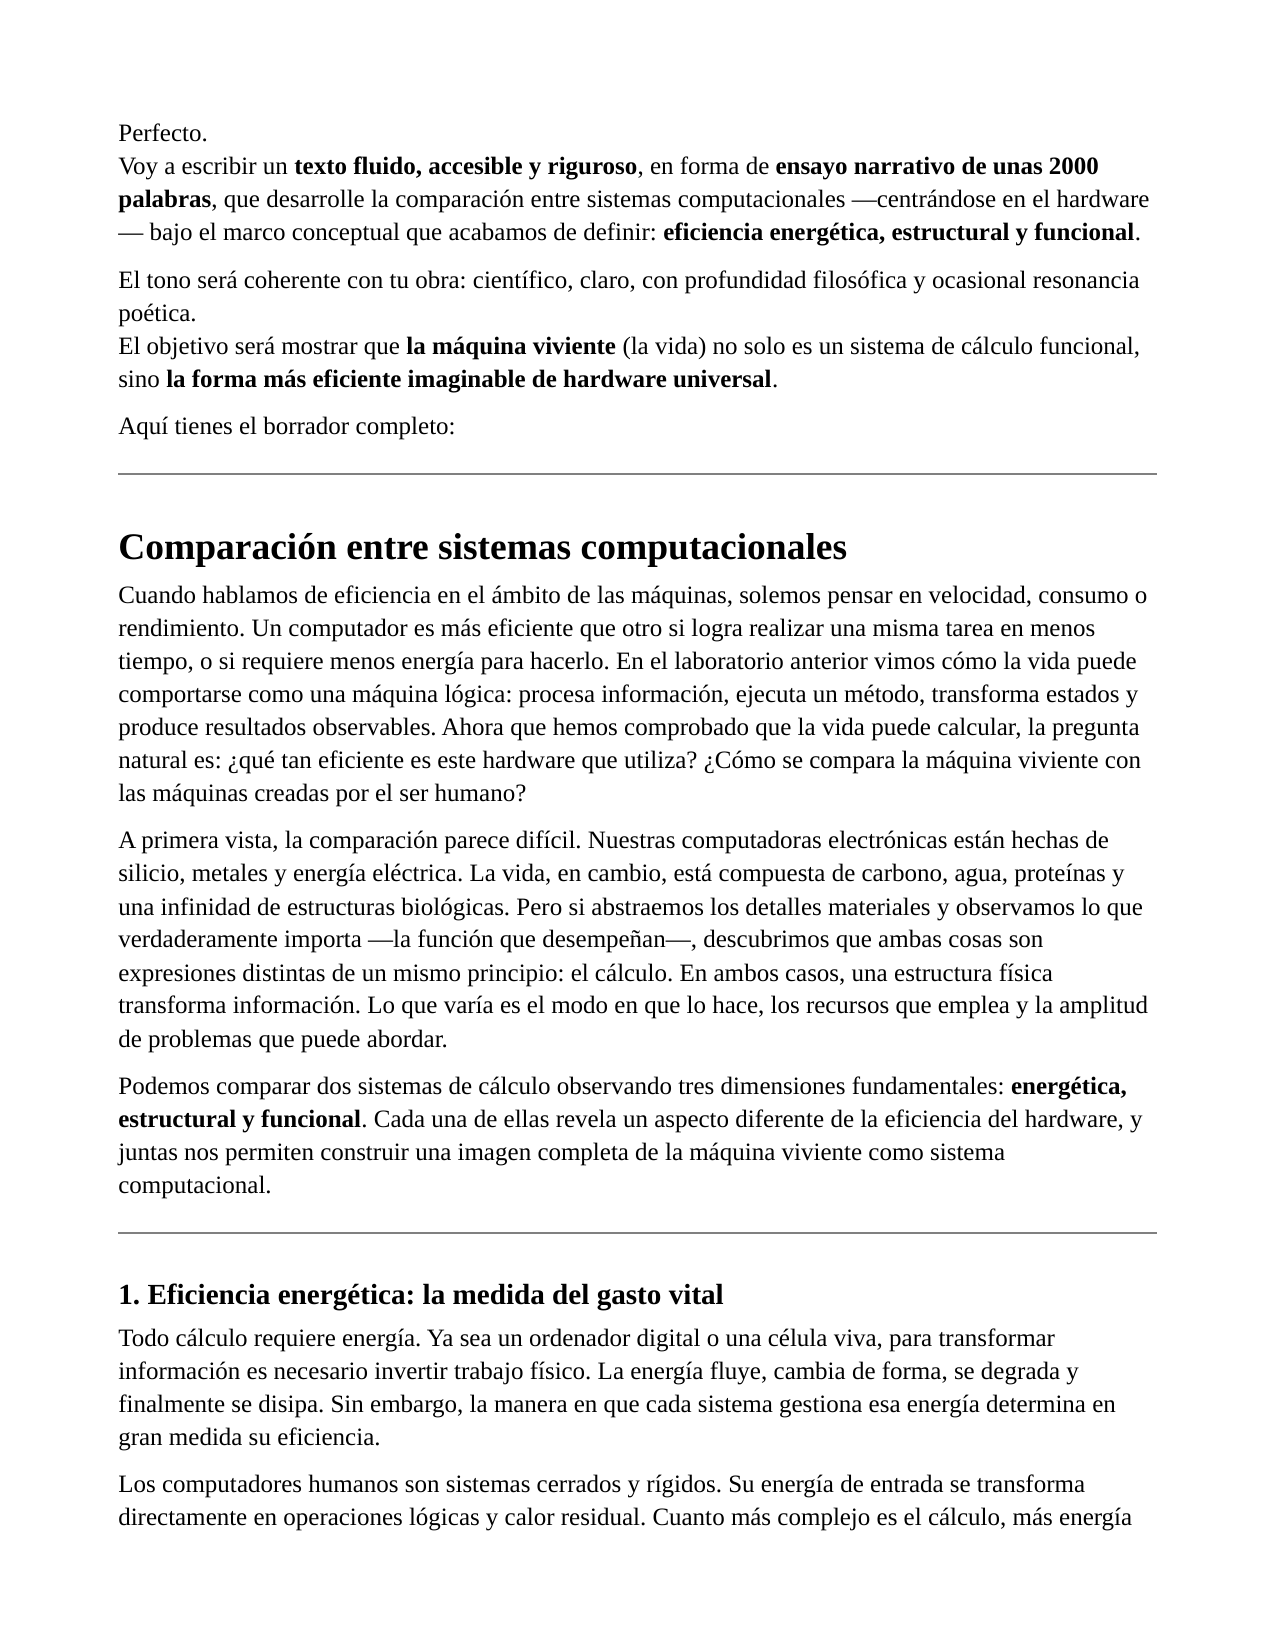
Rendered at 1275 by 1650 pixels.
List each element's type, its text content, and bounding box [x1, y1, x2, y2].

text Perfecto. Voy a escribir un texto fluido, accesible y riguroso, en forma de ensayo narrativo de unas 2000 palabras, que desarrolle la comparación entre sistemas computacionales —centrándose en el hardware— bajo el marco conceptual que acabamos de definir: eficiencia energética, estructural y funcional. [118, 118, 1157, 246]
text El tono será coherente con tu obra: científico, claro, con profundidad filosófica y ocasional resonancia poética. El objetivo será mostrar que la máquina viviente (la vida) no solo es un sistema de cálculo funcional, sino la forma más eficiente imaginable de hardware universal. [118, 265, 1157, 393]
text Podemos comparar dos sistemas de cálculo observando tres dimensiones fundamentales: energética, estructural y funcional. Cada una de ellas revela un aspecto diferente de la eficiencia del hardware, y juntas nos permiten construir una imagen completa de la máquina viviente como sistema computacional. [118, 1071, 1157, 1199]
text Cuando hablamos de eficiencia en el ámbito de las máquinas, solemos pensar en velocidad, consumo o rendimiento. Un computador es más eficiente que otro si logra realizar una misma tarea en menos tiempo, o si requiere menos energía para hacerlo. En el laboratorio anterior vimos cómo la vida puede comportarse como una máquina lógica: procesa información, ejecuta un método, transforma estados y produce resultados observables. Ahora que hemos comprobado que la vida puede calcular, la pregunta natural es: ¿qué tan eficiente es este hardware que utiliza? ¿Cómo se compara la máquina viviente con las máquinas creadas por el ser humano? [118, 580, 1157, 807]
subtitle Comparación entre sistemas computacionales [118, 524, 1157, 567]
text A primera vista, la comparación parece difícil. Nuestras computadoras electrónicas están hechas de silicio, metales y energía eléctrica. La vida, en cambio, está compuesta de carbono, agua, proteínas y una infinidad de estructuras biológicas. Pero si abstraemos los detalles materiales y observamos lo que verdaderamente importa —la función que desempeñan—, descubrimos que ambas cosas son expresiones distintas de un mismo principio: el cálculo. En ambos casos, una estructura física transforma información. Lo que varía es el modo en que lo hace, los recursos que emplea y la amplitud de problemas que puede abordar. [118, 826, 1157, 1052]
text Los computadores humanos son sistemas cerrados y rígidos. Su energía de entrada se transforma directamente en operaciones lógicas y calor residual. Cuanto más complejo es el cálculo, más energía [118, 1469, 1157, 1531]
subtitle 1. Eficiencia energética: la medida del gasto vital [118, 1277, 1157, 1310]
text Todo cálculo requiere energía. Ya sea un ordenador digital o una célula viva, para transformar información es necesario invertir trabajo físico. La energía fluye, cambia de forma, se degrada y finalmente se disipa. Sin embargo, la manera en que cada sistema gestiona esa energía determina en gran medida su eficiencia. [118, 1323, 1157, 1451]
text Aquí tienes el borrador completo: [118, 411, 1157, 440]
